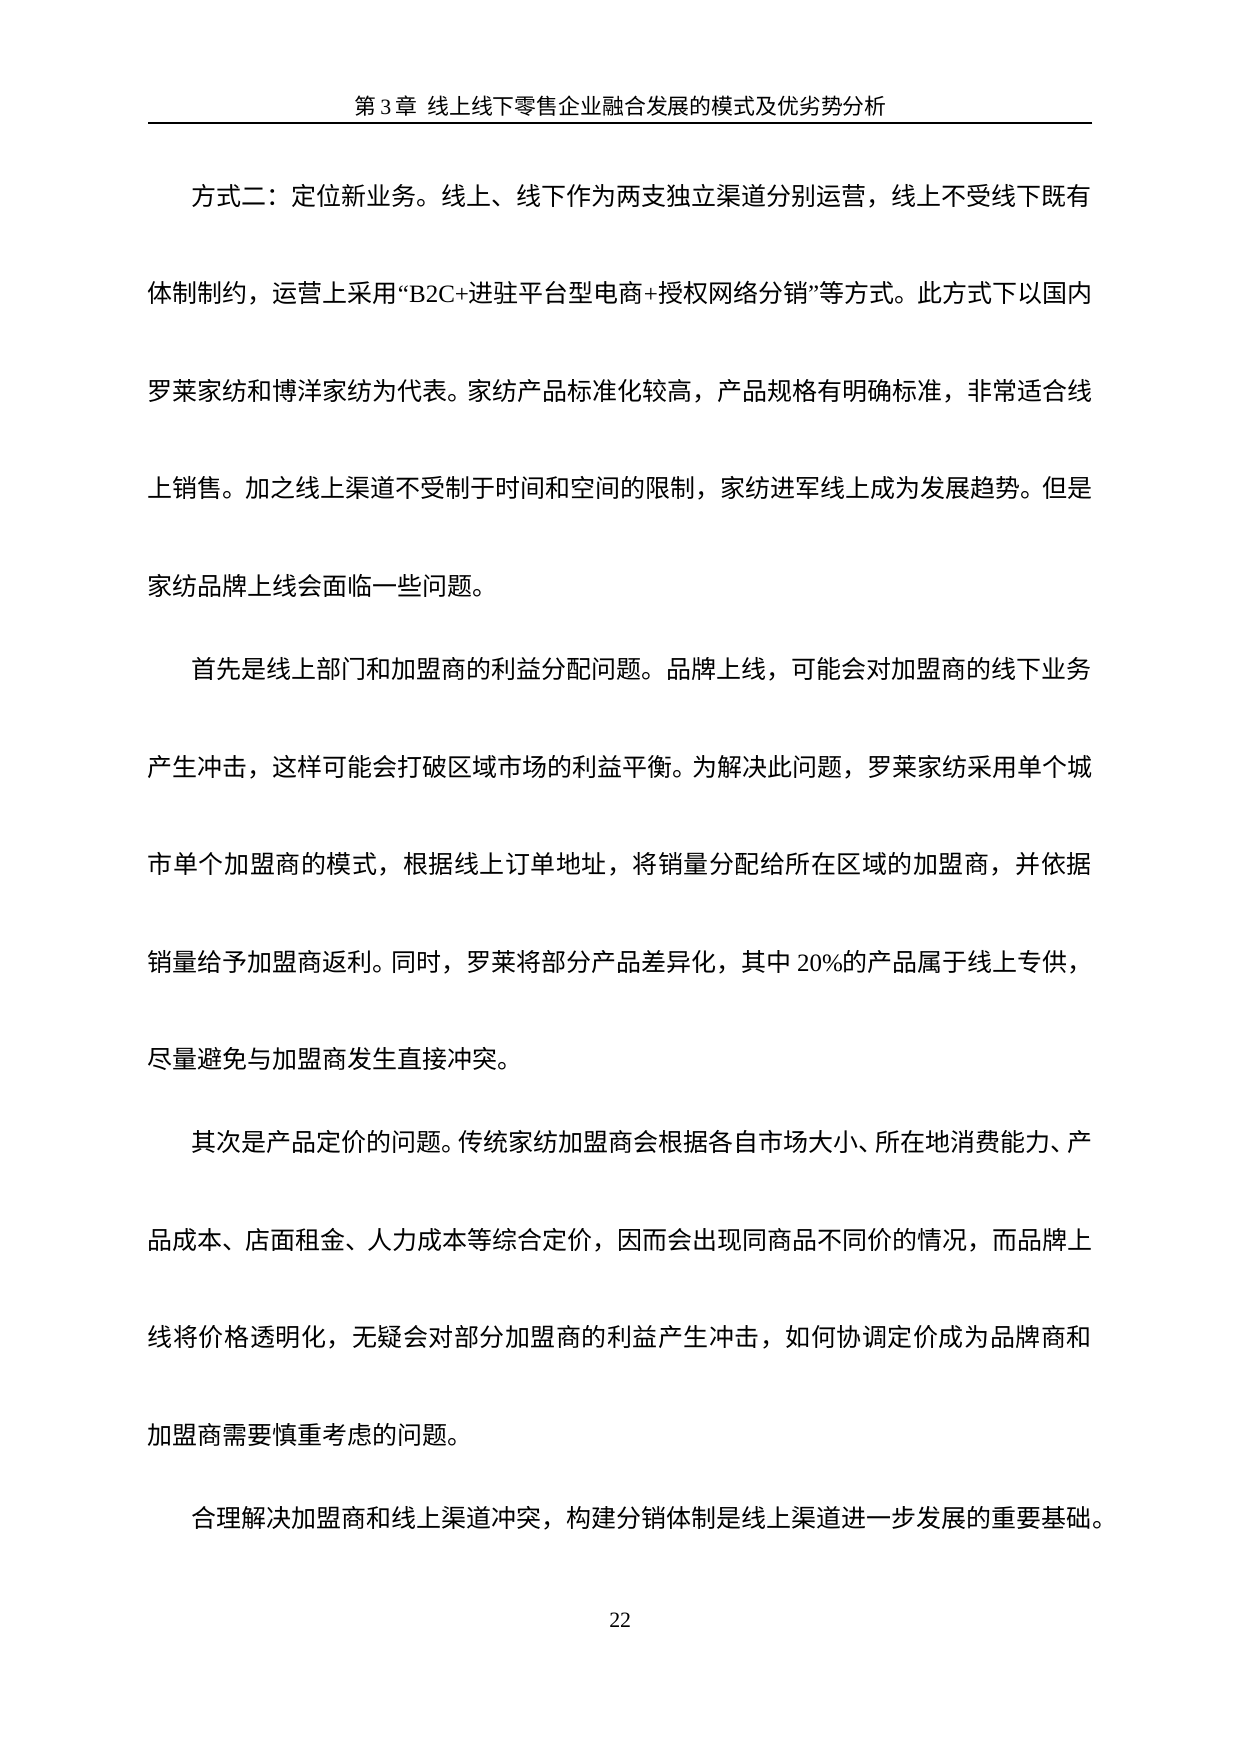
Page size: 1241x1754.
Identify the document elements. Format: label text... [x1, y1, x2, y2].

text 合理解决加盟商和线上渠道冲突，构建分销体制是线上渠道进一步发展的重要基础。在分销中，很可能出现的问题便是分销商之间进行恶性低价竞争。为避免此现象出现，博洋家纺严格管控价格，提出线上分销商以网购价7.5折提货，以全价销售。开展促销时，分销商以4.9折提货，以5折出售，保证分销商利益。同时对于分销商，用户下单后向博洋采购，有博洋仓库发货，分销商本身不存在库存压力，免除其后顾之忧；加之线上价格一致，分销商的竞争便是针对服务和运营；博洋通过划分等级返利的方式激励分销商，这种良性的竞争对于提升品牌竞争力非常有益。 [148, 1484, 1092, 1549]
text 其次是产品定价的问题。传统家纺加盟商会根据各自市场大小、所在地消费能力、产品成本、店面租金、人力成本等综合定价，因而会出现同商品不同价的情况，而品牌上线将价格透明化，无疑会对部分加盟商的利益产生冲击，如何协调定价成为品牌商和加盟商需要慎重考虑的问题。 [148, 1108, 1092, 1466]
text 方式二：定位新业务。线上、线下作为两支独立渠道分别运营，线上不受线下既有体制制约，运营上采用“B2C+进驻平台型电商+授权网络分销”等方式。此方式下以国内罗莱家纺和博洋家纺为代表。家纺产品标准化较高，产品规格有明确标准，非常适合线上销售。加之线上渠道不受制于时间和空间的限制，家纺进军线上成为发展趋势。但是家纺品牌上线会面临一些问题。 [148, 162, 1092, 617]
text 首先是线上部门和加盟商的利益分配问题。品牌上线，可能会对加盟商的线下业务产生冲击，这样可能会打破区域市场的利益平衡。为解决此问题，罗莱家纺采用单个城市单个加盟商的模式，根据线上订单地址，将销量分配给所在区域的加盟商，并依据销量给予加盟商返利。同时，罗莱将部分产品差异化，其中20%的产品属于线上专供，尽量避免与加盟商发生直接冲突。 [148, 635, 1092, 1090]
